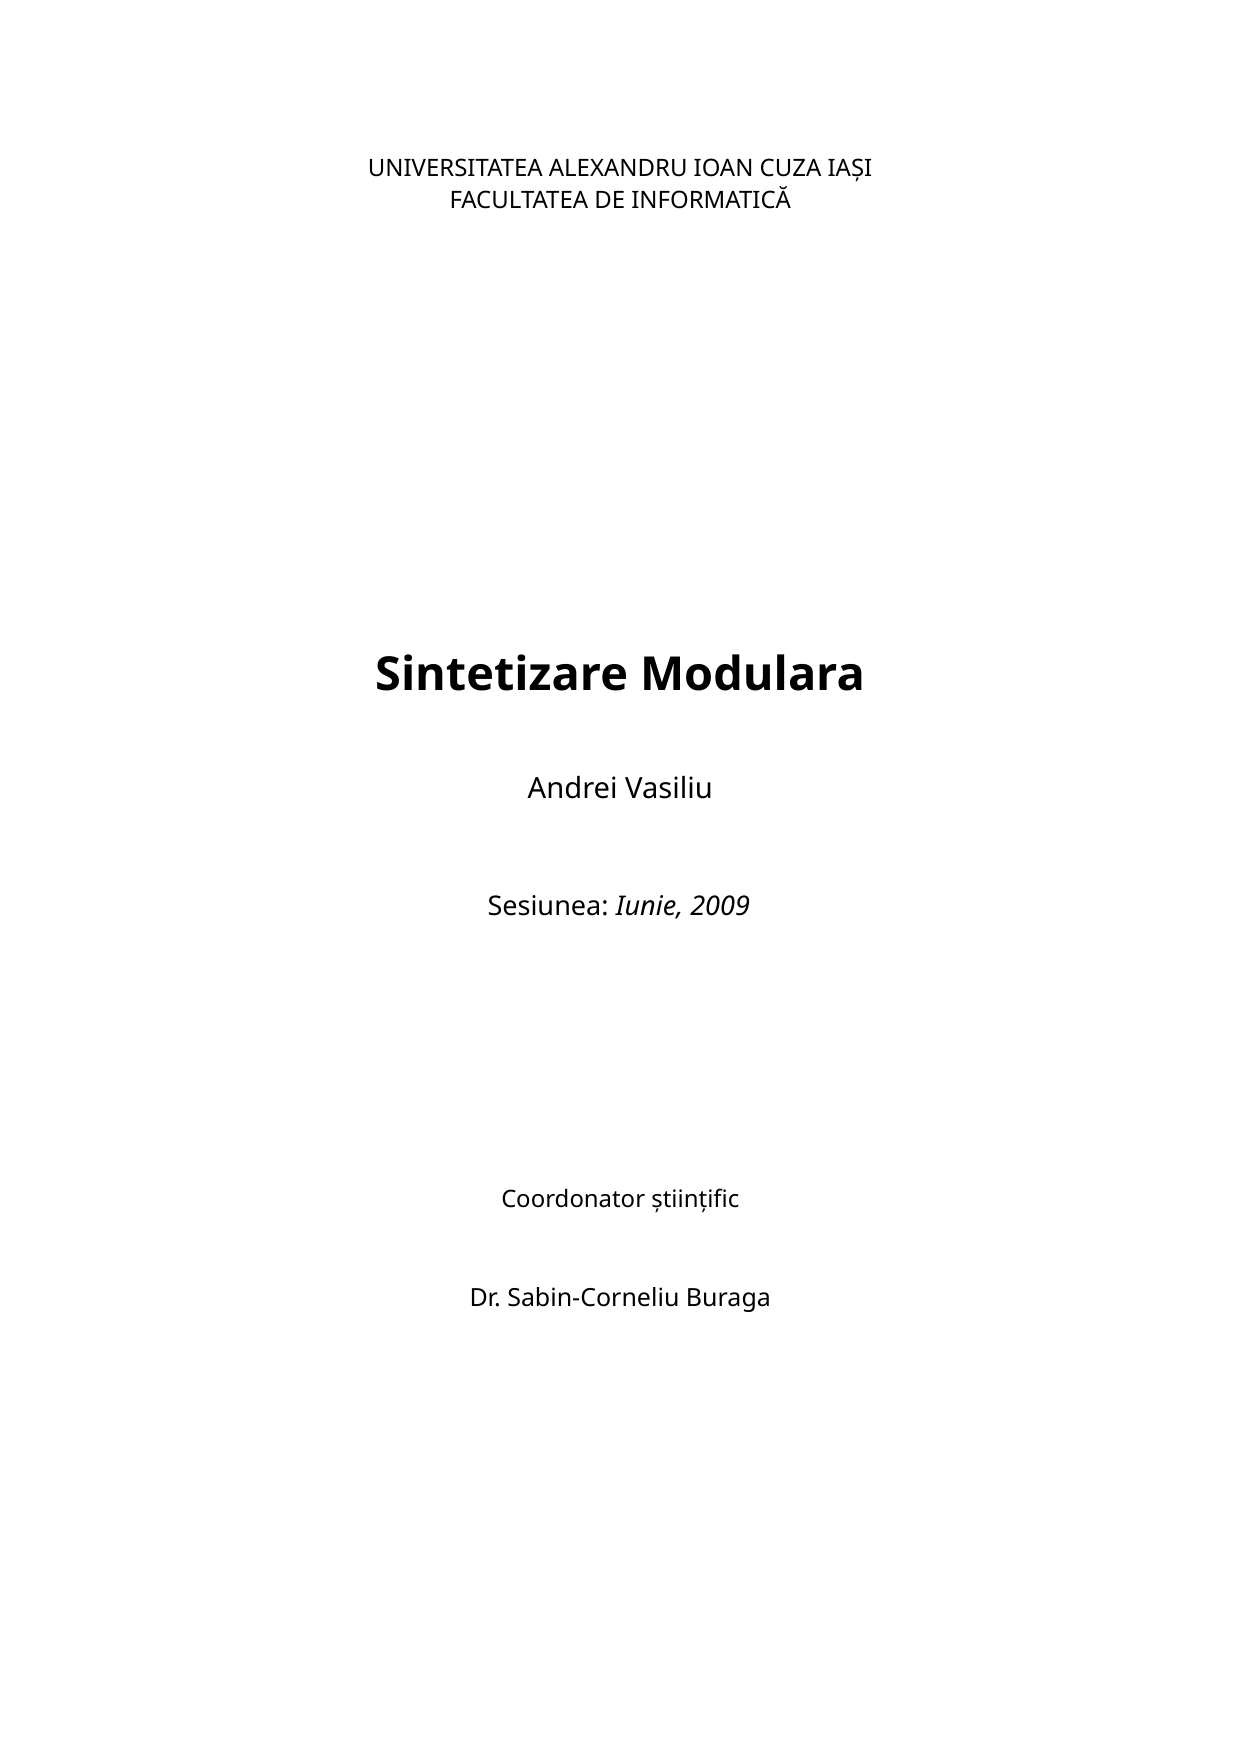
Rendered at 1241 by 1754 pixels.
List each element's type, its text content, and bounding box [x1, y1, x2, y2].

text FACULTATEA DE INFORMATICĂ [118, 183, 1122, 216]
text UNIVERSITATEA ALEXANDRU IOAN CUZA IAŞI [118, 151, 1122, 183]
text Coordonator ştiinţific [118, 1182, 1122, 1214]
text Andrei Vasiliu [118, 767, 1122, 807]
text Sintetizare Modulara [118, 640, 1122, 704]
text Dr. Sabin-Corneliu Buraga [118, 1279, 1122, 1313]
text Sesiunea: Iunie, 2009 [118, 887, 1122, 923]
